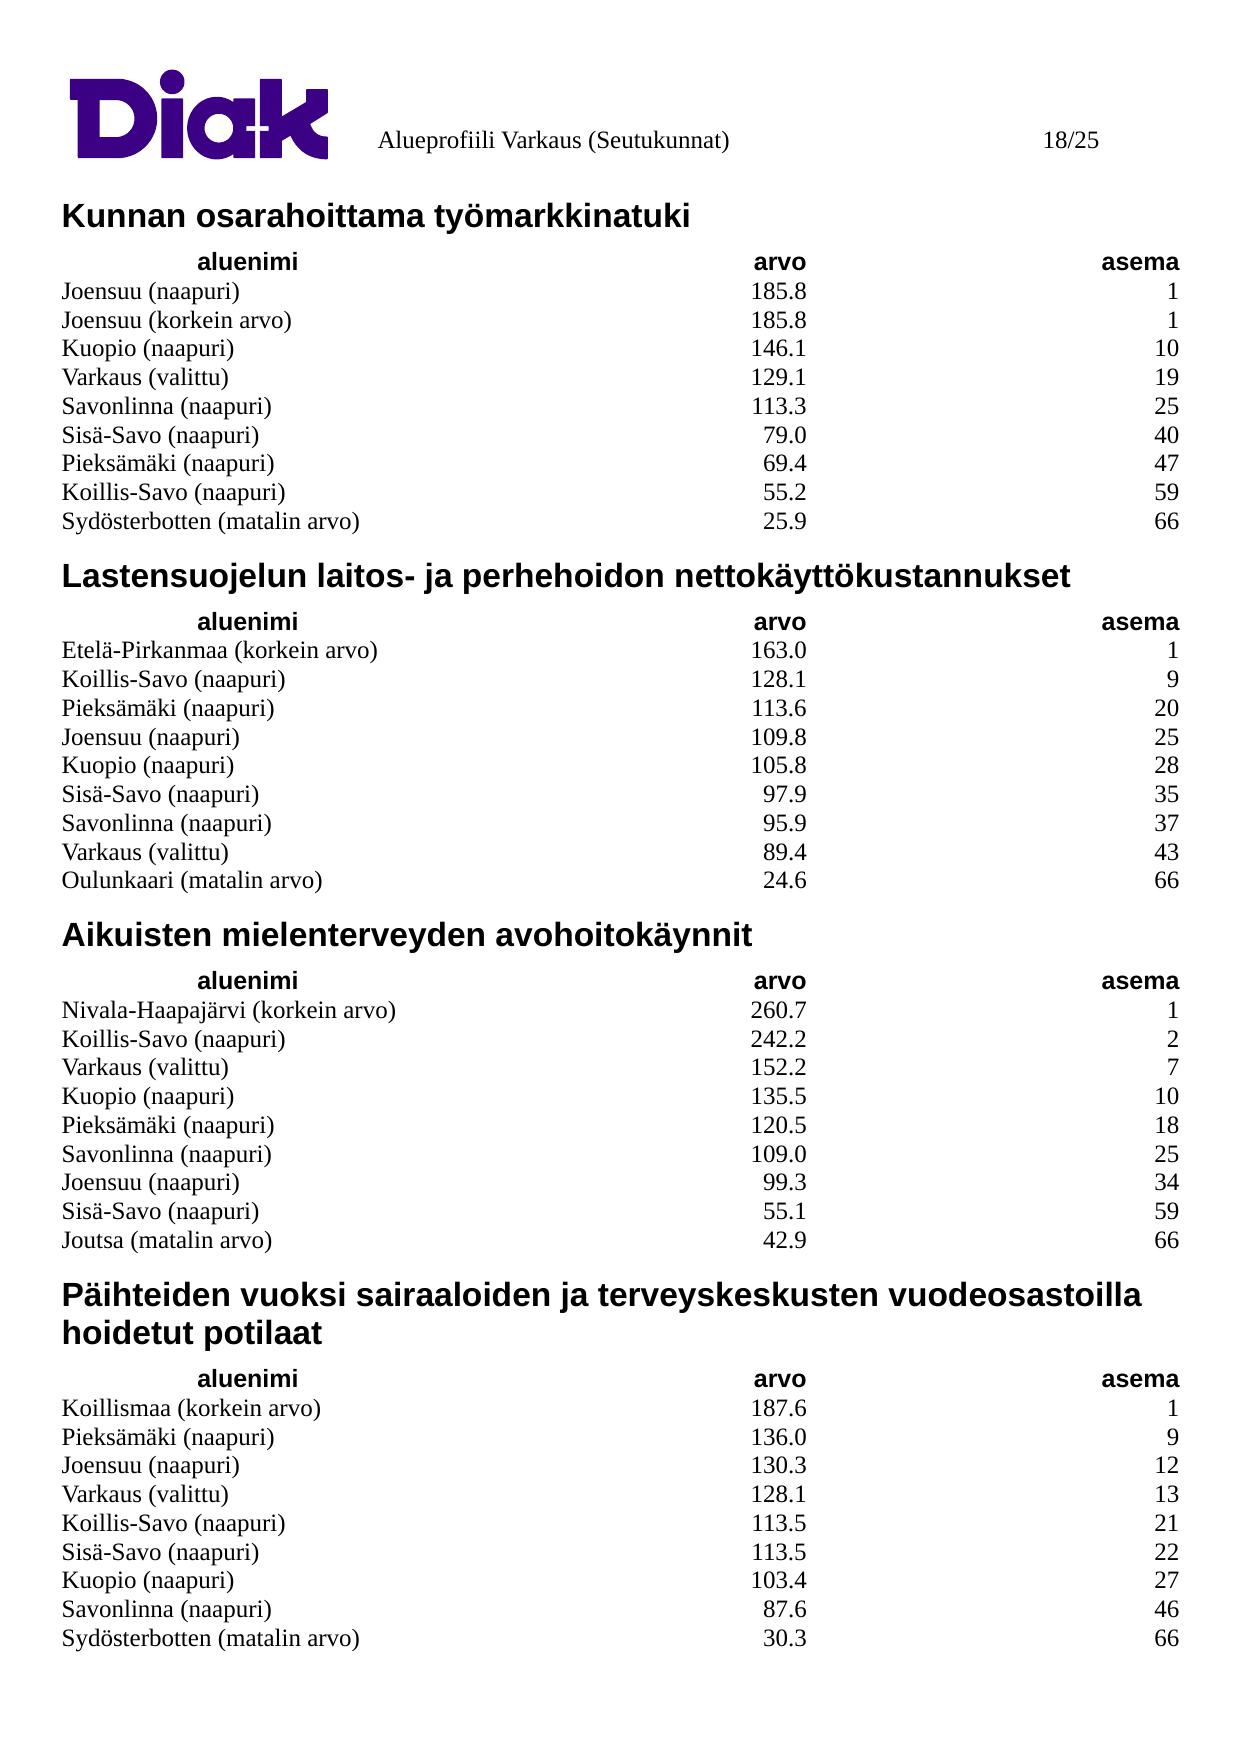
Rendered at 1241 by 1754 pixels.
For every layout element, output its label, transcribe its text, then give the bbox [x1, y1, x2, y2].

table_cell Koillis-Savo (naapuri) [61, 1024, 434, 1052]
table_cell 40 [806, 420, 1179, 448]
table_cell Savonlinna (naapuri) [61, 1139, 434, 1167]
table_header asema [806, 247, 1179, 276]
table_cell 66 [806, 1225, 1179, 1254]
table_cell 10 [806, 1081, 1179, 1110]
table_header asema [806, 607, 1179, 636]
table_cell 129.1 [434, 362, 806, 391]
table_cell 87.6 [434, 1594, 806, 1623]
table_cell 20 [806, 693, 1179, 722]
table_cell 109.8 [434, 722, 806, 751]
table_cell Joensuu (naapuri) [61, 1168, 434, 1196]
table_cell 130.3 [434, 1451, 806, 1479]
table_cell Kuopio (naapuri) [61, 1081, 434, 1110]
table_cell 260.7 [434, 995, 806, 1024]
table_cell Koillis-Savo (naapuri) [61, 477, 434, 506]
table_cell 19 [806, 362, 1179, 391]
table_cell 128.1 [434, 664, 806, 693]
table_cell 113.3 [434, 391, 806, 420]
table_cell Pieksämäki (naapuri) [61, 1110, 434, 1139]
table_cell 27 [806, 1566, 1179, 1594]
table_cell Savonlinna (naapuri) [61, 808, 434, 837]
table_cell 97.9 [434, 779, 806, 808]
table_cell 2 [806, 1024, 1179, 1052]
table_cell 12 [806, 1451, 1179, 1479]
table_cell 136.0 [434, 1422, 806, 1451]
table_cell 59 [806, 477, 1179, 506]
table_cell 47 [806, 449, 1179, 477]
table_cell 59 [806, 1196, 1179, 1225]
table_cell 42.9 [434, 1225, 806, 1254]
table_cell Kuopio (naapuri) [61, 751, 434, 779]
table_cell Varkaus (valittu) [61, 1053, 434, 1081]
table_cell Sydösterbotten (matalin arvo) [61, 506, 434, 535]
table_cell 66 [806, 506, 1179, 535]
table_cell Nivala-Haapajärvi (korkein arvo) [61, 995, 434, 1024]
table_cell Kuopio (naapuri) [61, 334, 434, 362]
table_cell 103.4 [434, 1566, 806, 1594]
table_cell 22 [806, 1537, 1179, 1566]
table_cell 28 [806, 751, 1179, 779]
table_header arvo [434, 607, 806, 636]
table_header asema [806, 966, 1179, 995]
table_cell 55.2 [434, 477, 806, 506]
table_cell 99.3 [434, 1168, 806, 1196]
table_cell Varkaus (valittu) [61, 837, 434, 866]
table_cell 113.5 [434, 1537, 806, 1566]
table_cell Oulunkaari (matalin arvo) [61, 866, 434, 894]
table_cell 30.3 [434, 1623, 806, 1652]
table_cell 13 [806, 1479, 1179, 1508]
table_cell Joensuu (naapuri) [61, 276, 434, 305]
table_cell Sydösterbotten (matalin arvo) [61, 1623, 434, 1652]
table_cell 9 [806, 1422, 1179, 1451]
table_cell 128.1 [434, 1479, 806, 1508]
table_cell Koillis-Savo (naapuri) [61, 1508, 434, 1537]
subtitle Aikuisten mielenterveyden avohoitokäynnit [61, 915, 1179, 954]
table_cell Koillismaa (korkein arvo) [61, 1393, 434, 1422]
table_cell 109.0 [434, 1139, 806, 1167]
table_header arvo [434, 247, 806, 276]
table_cell Joensuu (naapuri) [61, 722, 434, 751]
table_cell 1 [806, 636, 1179, 664]
table_cell 66 [806, 866, 1179, 894]
table_cell 18 [806, 1110, 1179, 1139]
table_cell 120.5 [434, 1110, 806, 1139]
table_cell 35 [806, 779, 1179, 808]
table_cell Pieksämäki (naapuri) [61, 1422, 434, 1451]
table_cell 113.5 [434, 1508, 806, 1537]
table_cell Sisä-Savo (naapuri) [61, 420, 434, 448]
table_cell 163.0 [434, 636, 806, 664]
table_header aluenimi [61, 1364, 434, 1393]
table_cell 95.9 [434, 808, 806, 837]
subtitle Päihteiden vuoksi sairaaloiden ja terveyskeskusten vuodeosastoilla hoidetut potilaat [61, 1274, 1179, 1352]
table_header arvo [434, 966, 806, 995]
table_cell 113.6 [434, 693, 806, 722]
table_cell Koillis-Savo (naapuri) [61, 664, 434, 693]
table_cell 55.1 [434, 1196, 806, 1225]
table_cell 146.1 [434, 334, 806, 362]
table_cell 10 [806, 334, 1179, 362]
table_cell 185.8 [434, 276, 806, 305]
table_cell 79.0 [434, 420, 806, 448]
table_cell Savonlinna (naapuri) [61, 391, 434, 420]
table_cell Kuopio (naapuri) [61, 1566, 434, 1594]
table_cell 34 [806, 1168, 1179, 1196]
subtitle Lastensuojelun laitos- ja perhehoidon nettokäyttökustannukset [61, 556, 1179, 594]
table_cell 1 [806, 995, 1179, 1024]
table_cell 69.4 [434, 449, 806, 477]
table_cell 7 [806, 1053, 1179, 1081]
table_header asema [806, 1364, 1179, 1393]
table_cell 24.6 [434, 866, 806, 894]
table_cell Pieksämäki (naapuri) [61, 449, 434, 477]
table_cell Sisä-Savo (naapuri) [61, 1537, 434, 1566]
table_cell 43 [806, 837, 1179, 866]
table_cell 135.5 [434, 1081, 806, 1110]
table_cell Sisä-Savo (naapuri) [61, 779, 434, 808]
table_cell Joensuu (korkein arvo) [61, 305, 434, 333]
table_cell Pieksämäki (naapuri) [61, 693, 434, 722]
table_cell 25 [806, 391, 1179, 420]
table_cell 152.2 [434, 1053, 806, 1081]
table_cell 1 [806, 305, 1179, 333]
table_cell 1 [806, 1393, 1179, 1422]
table_cell 25 [806, 722, 1179, 751]
table_header aluenimi [61, 966, 434, 995]
table_cell Varkaus (valittu) [61, 1479, 434, 1508]
table_header arvo [434, 1364, 806, 1393]
table_cell 9 [806, 664, 1179, 693]
table_cell 89.4 [434, 837, 806, 866]
table_cell Etelä-Pirkanmaa (korkein arvo) [61, 636, 434, 664]
table_cell 46 [806, 1594, 1179, 1623]
table_cell Savonlinna (naapuri) [61, 1594, 434, 1623]
table_cell Varkaus (valittu) [61, 362, 434, 391]
table_cell Joensuu (naapuri) [61, 1451, 434, 1479]
subtitle Kunnan osarahoittama työmarkkinatuki [61, 196, 1179, 235]
table_cell 1 [806, 276, 1179, 305]
table_cell 105.8 [434, 751, 806, 779]
table_cell 187.6 [434, 1393, 806, 1422]
table_cell 25.9 [434, 506, 806, 535]
table_cell 37 [806, 808, 1179, 837]
table_cell Joutsa (matalin arvo) [61, 1225, 434, 1254]
table_cell 66 [806, 1623, 1179, 1652]
table_cell Sisä-Savo (naapuri) [61, 1196, 434, 1225]
table_cell 21 [806, 1508, 1179, 1537]
table_header aluenimi [61, 607, 434, 636]
table_cell 25 [806, 1139, 1179, 1167]
table_header aluenimi [61, 247, 434, 276]
table_cell 185.8 [434, 305, 806, 333]
table_cell 242.2 [434, 1024, 806, 1052]
